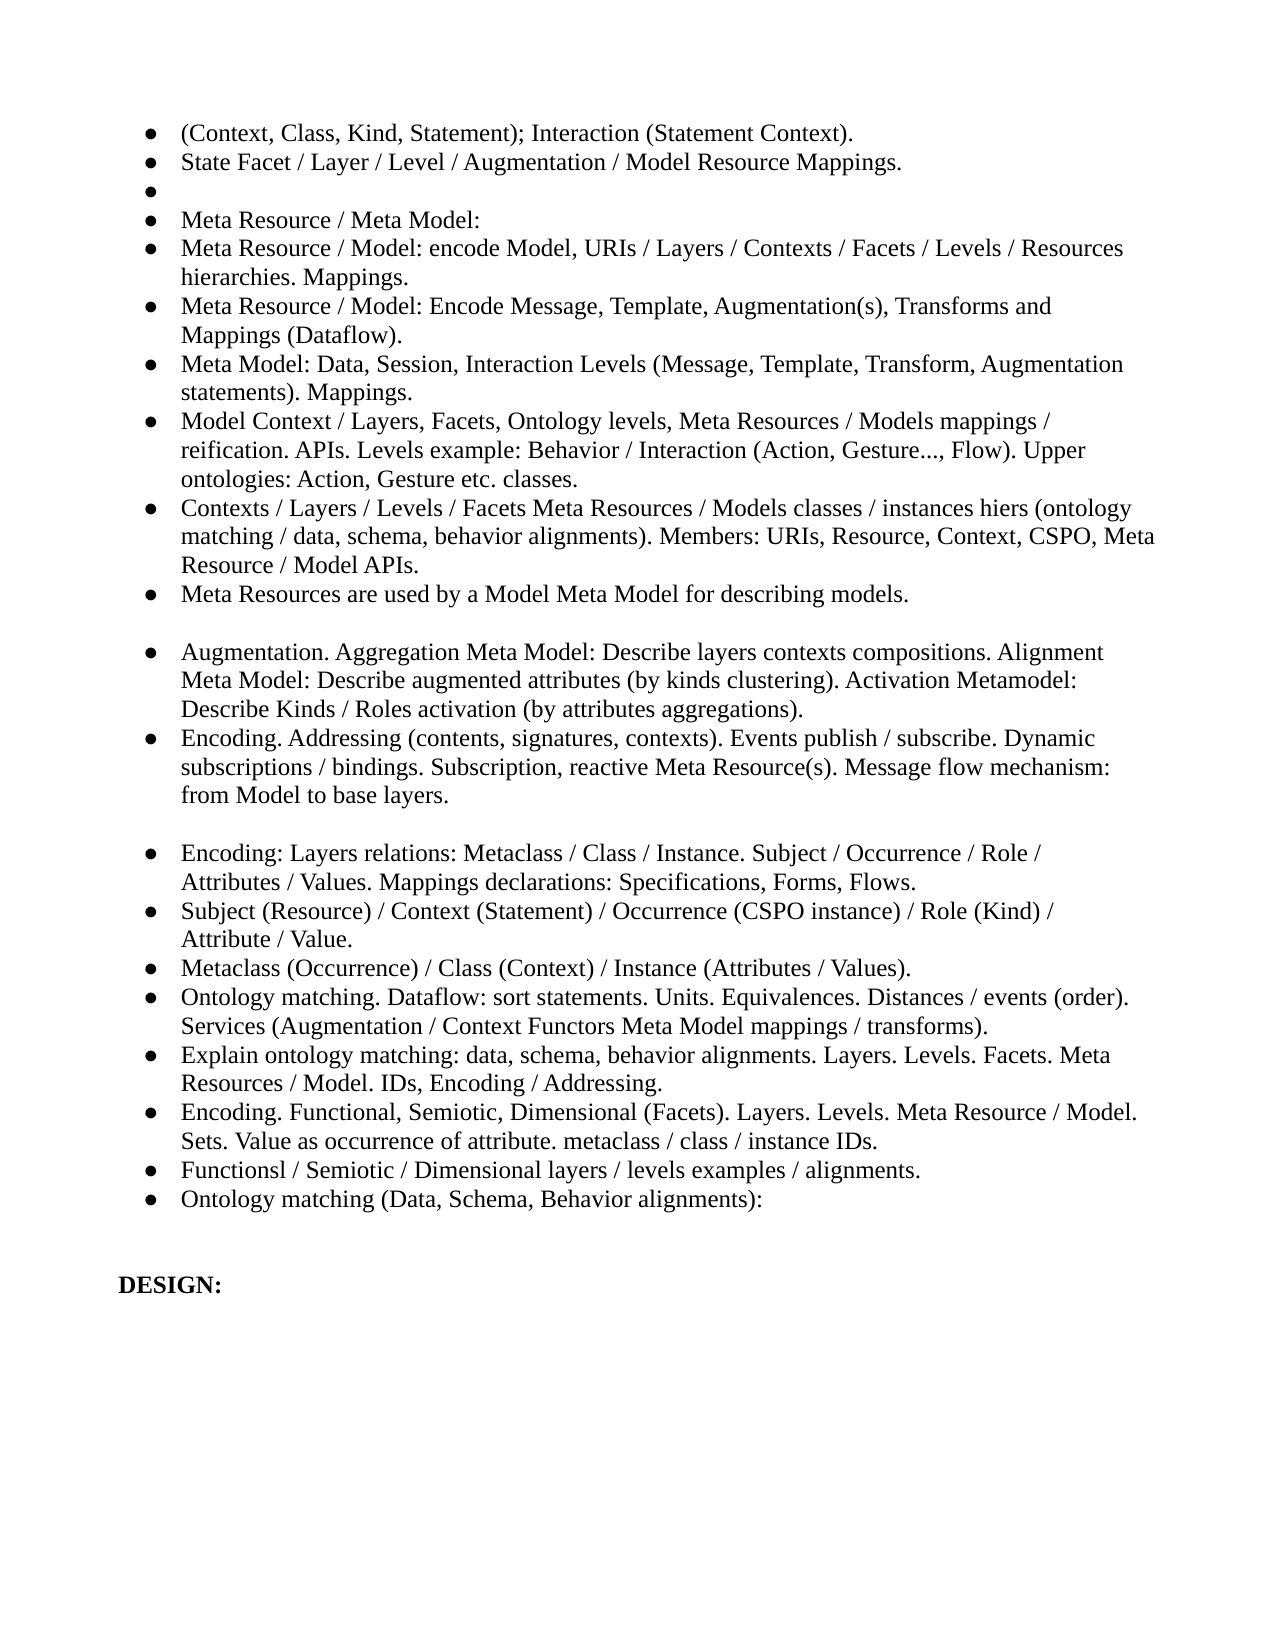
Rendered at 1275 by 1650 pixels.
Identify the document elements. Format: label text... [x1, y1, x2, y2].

list Metaclass (Occurrence) / Class (Context) / Instance (Attributes / Values). [143, 953, 1157, 982]
list Model Context / Layers, Facets, Ontology levels, Meta Resources / Models mappings / reification. APIs. Levels example: Behavior / Interaction (Action, Gesture..., Flow). Upper ontologies: Action, Gesture etc. classes. [143, 406, 1157, 493]
list Functionsl / Semiotic / Dimensional layers / levels examples / alignments. [143, 1155, 1157, 1184]
list Encoding. Functional, Semiotic, Dimensional (Facets). Layers. Levels. Meta Resource / Model. Sets. Value as occurrence of attribute. metaclass / class / instance IDs. [143, 1097, 1157, 1155]
list Meta Resource / Model: Encode Message, Template, Augmentation(s), Transforms and Mappings (Dataflow). [143, 291, 1157, 349]
list Meta Resource / Model: encode Model, URIs / Layers / Contexts / Facets / Levels / Resources hierarchies. Mappings. [143, 233, 1157, 291]
list Augmentation. Aggregation Meta Model: Describe layers contexts compositions. Alignment Meta Model: Describe augmented attributes (by kinds clustering). Activation Metamodel: Describe Kinds / Roles activation (by attributes aggregations). [143, 637, 1157, 723]
list Ontology matching. Dataflow: sort statements. Units. Equivalences. Distances / events (order). Services (Augmentation / Context Functors Meta Model mappings / transforms). [143, 982, 1157, 1040]
list Subject (Resource) / Context (Statement) / Occurrence (CSPO instance) / Role (Kind) / Attribute / Value. [143, 896, 1157, 953]
list Meta Model: Data, Session, Interaction Levels (Message, Template, Transform, Augmentation statements). Mappings. [143, 349, 1157, 406]
list Ontology matching (Data, Schema, Behavior alignments): [143, 1184, 1157, 1213]
list Encoding: Layers relations: Metaclass / Class / Instance. Subject / Occurrence / Role / Attributes / Values. Mappings declarations: Specifications, Forms, Flows. [143, 838, 1157, 896]
list Contexts / Layers / Levels / Facets Meta Resources / Models classes / instances hiers (ontology matching / data, schema, behavior alignments). Members: URIs, Resource, Context, CSPO, Meta Resource / Model APIs. [143, 493, 1157, 579]
list (Context, Class, Kind, Statement); Interaction (Statement Context). [143, 118, 1157, 147]
list Encoding. Addressing (contents, signatures, contexts). Events publish / subscribe. Dynamic subscriptions / bindings. Subscription, reactive Meta Resource(s). Message flow mechanism: from Model to base layers. [143, 723, 1157, 809]
text DESIGN: [118, 1270, 1157, 1299]
list State Facet / Layer / Level / Augmentation / Model Resource Mappings. [143, 147, 1157, 176]
list Meta Resource / Meta Model: [143, 204, 1157, 233]
list Meta Resources are used by a Model Meta Model for describing models. [143, 579, 1157, 608]
list Explain ontology matching: data, schema, behavior alignments. Layers. Levels. Facets. Meta Resources / Model. IDs, Encoding / Addressing. [143, 1040, 1157, 1097]
